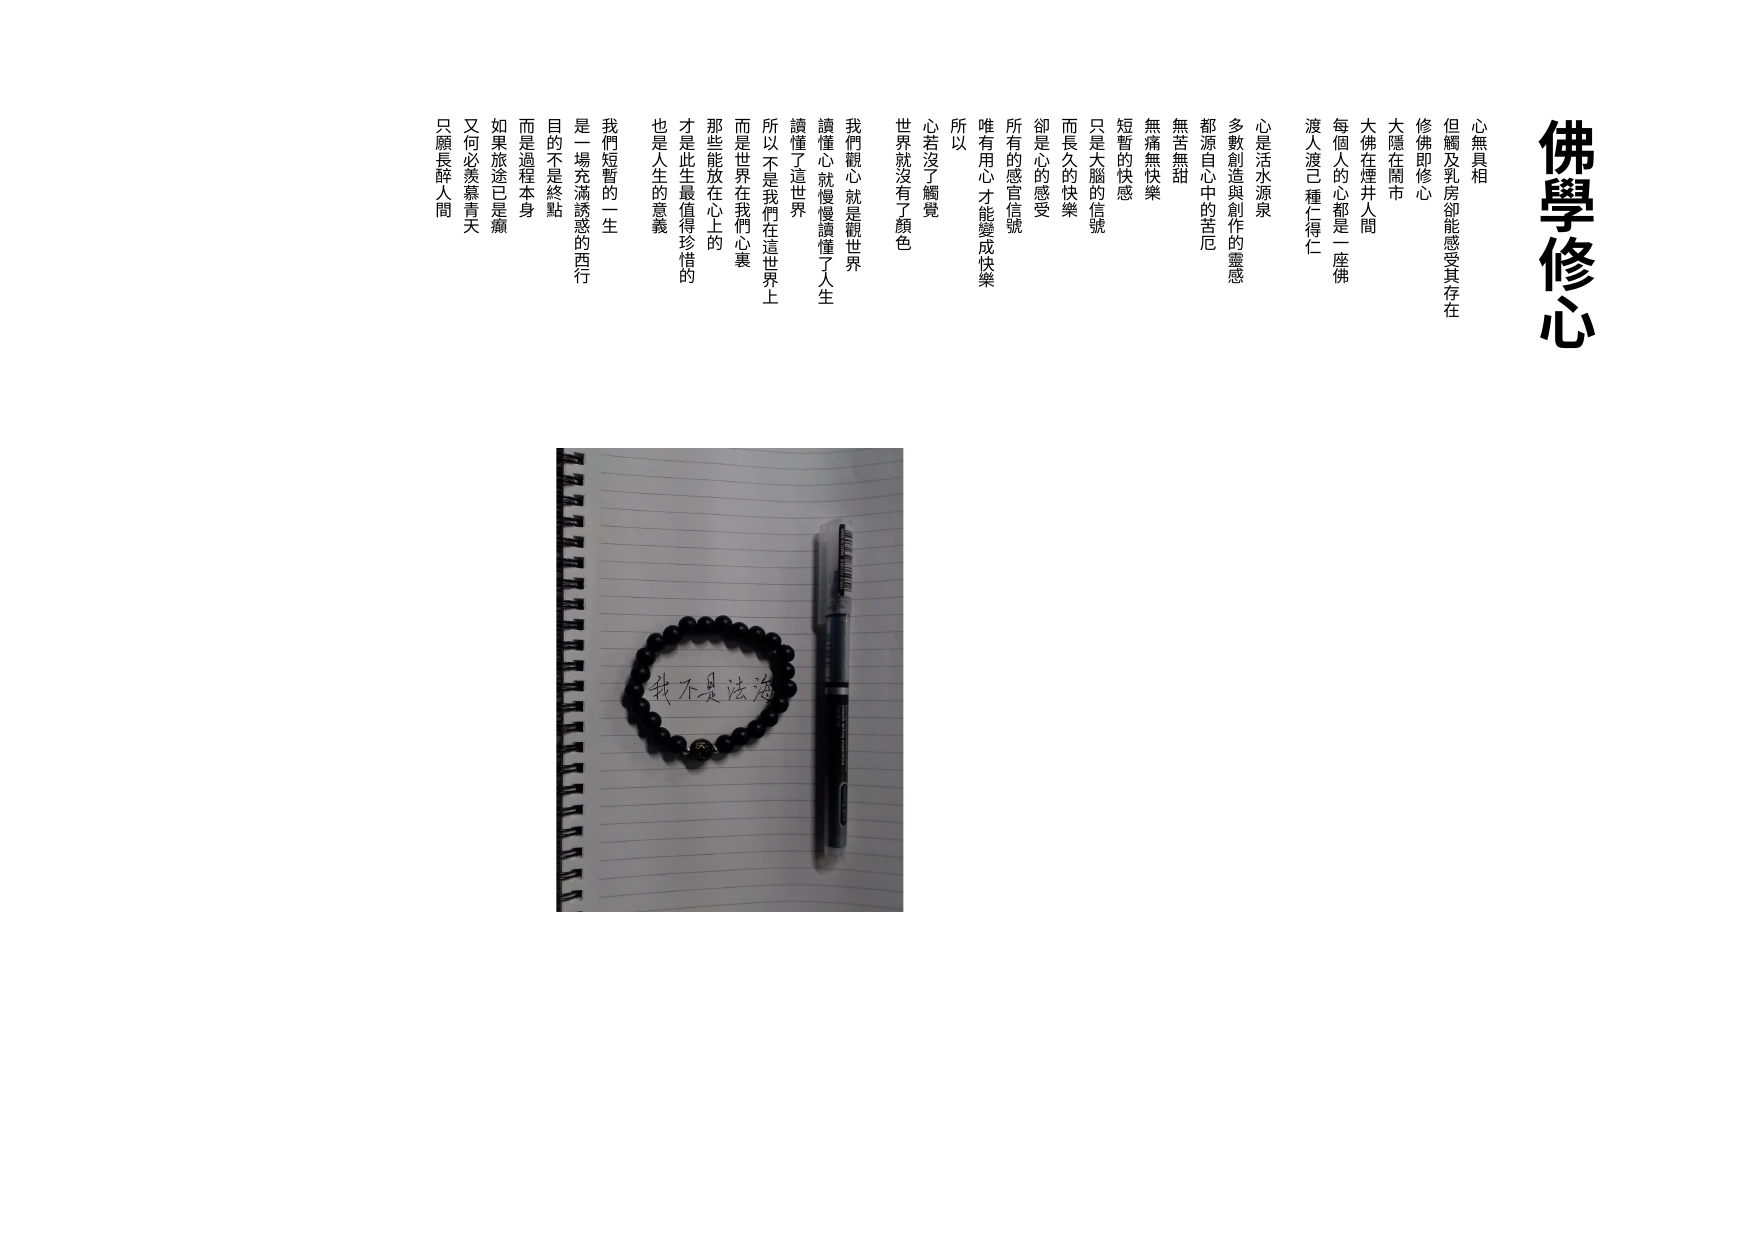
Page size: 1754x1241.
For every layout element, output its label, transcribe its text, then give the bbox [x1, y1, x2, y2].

text 心無具相 [1467, 118, 1491, 605]
text 心若沒了觸覺 [919, 118, 943, 605]
text 無苦無甜 [1168, 118, 1192, 605]
text 心是活水源泉 [1251, 118, 1276, 605]
text 所有的感官信號 [1002, 118, 1026, 605]
text 才是此生最值得珍惜的 [675, 118, 699, 448]
text 讀懂心 就慢慢讀懂了人生 [814, 118, 838, 448]
picture [556, 448, 904, 912]
text 所以 不是我們在這世界上 [758, 118, 782, 448]
text 如果旅途已是癲 [487, 118, 511, 605]
text 所以 [947, 118, 971, 605]
text 而是過程本身 [515, 118, 539, 605]
text 修佛即修心 [1412, 118, 1436, 605]
text 又何必羨慕青天 [459, 118, 483, 605]
text 短暫的快感 [1113, 118, 1137, 605]
text 多數創造與創作的靈感 [1224, 118, 1248, 605]
text 也是人生的意義 [647, 118, 672, 448]
text 讀懂了這世界 [786, 118, 810, 448]
text 渡人渡己 種仁得仁 [1301, 118, 1325, 605]
text 大隱在鬧市 [1384, 118, 1408, 605]
text 但觸及乳房卻能感受其存在 [1439, 118, 1464, 605]
text 我們短暫的一生 [598, 118, 622, 448]
text 無痛無快樂 [1141, 118, 1165, 605]
text 而長久的快樂 [1057, 118, 1082, 605]
title 佛學修心 [1526, 118, 1610, 1122]
text 那些能放在心上的 [703, 118, 727, 448]
text 目的不是終點 [542, 118, 567, 605]
text 是一場充滿誘惑的西行 [570, 118, 594, 448]
text 唯有用心 才能變成快樂 [974, 118, 998, 605]
text 只是大腦的信號 [1085, 118, 1109, 605]
text 而是世界在我們心裏 [731, 118, 755, 448]
text 大佛在煙井人間 [1356, 118, 1381, 605]
text 都源自心中的苦厄 [1196, 118, 1220, 605]
text 卻是心的感受 [1030, 118, 1054, 605]
text 我們觀心 就是觀世界 [841, 118, 866, 448]
text 只願長醉人間 [432, 118, 456, 605]
text 世界就沒有了顏色 [891, 118, 915, 605]
text 每個人的心都是一座佛 [1329, 118, 1353, 605]
